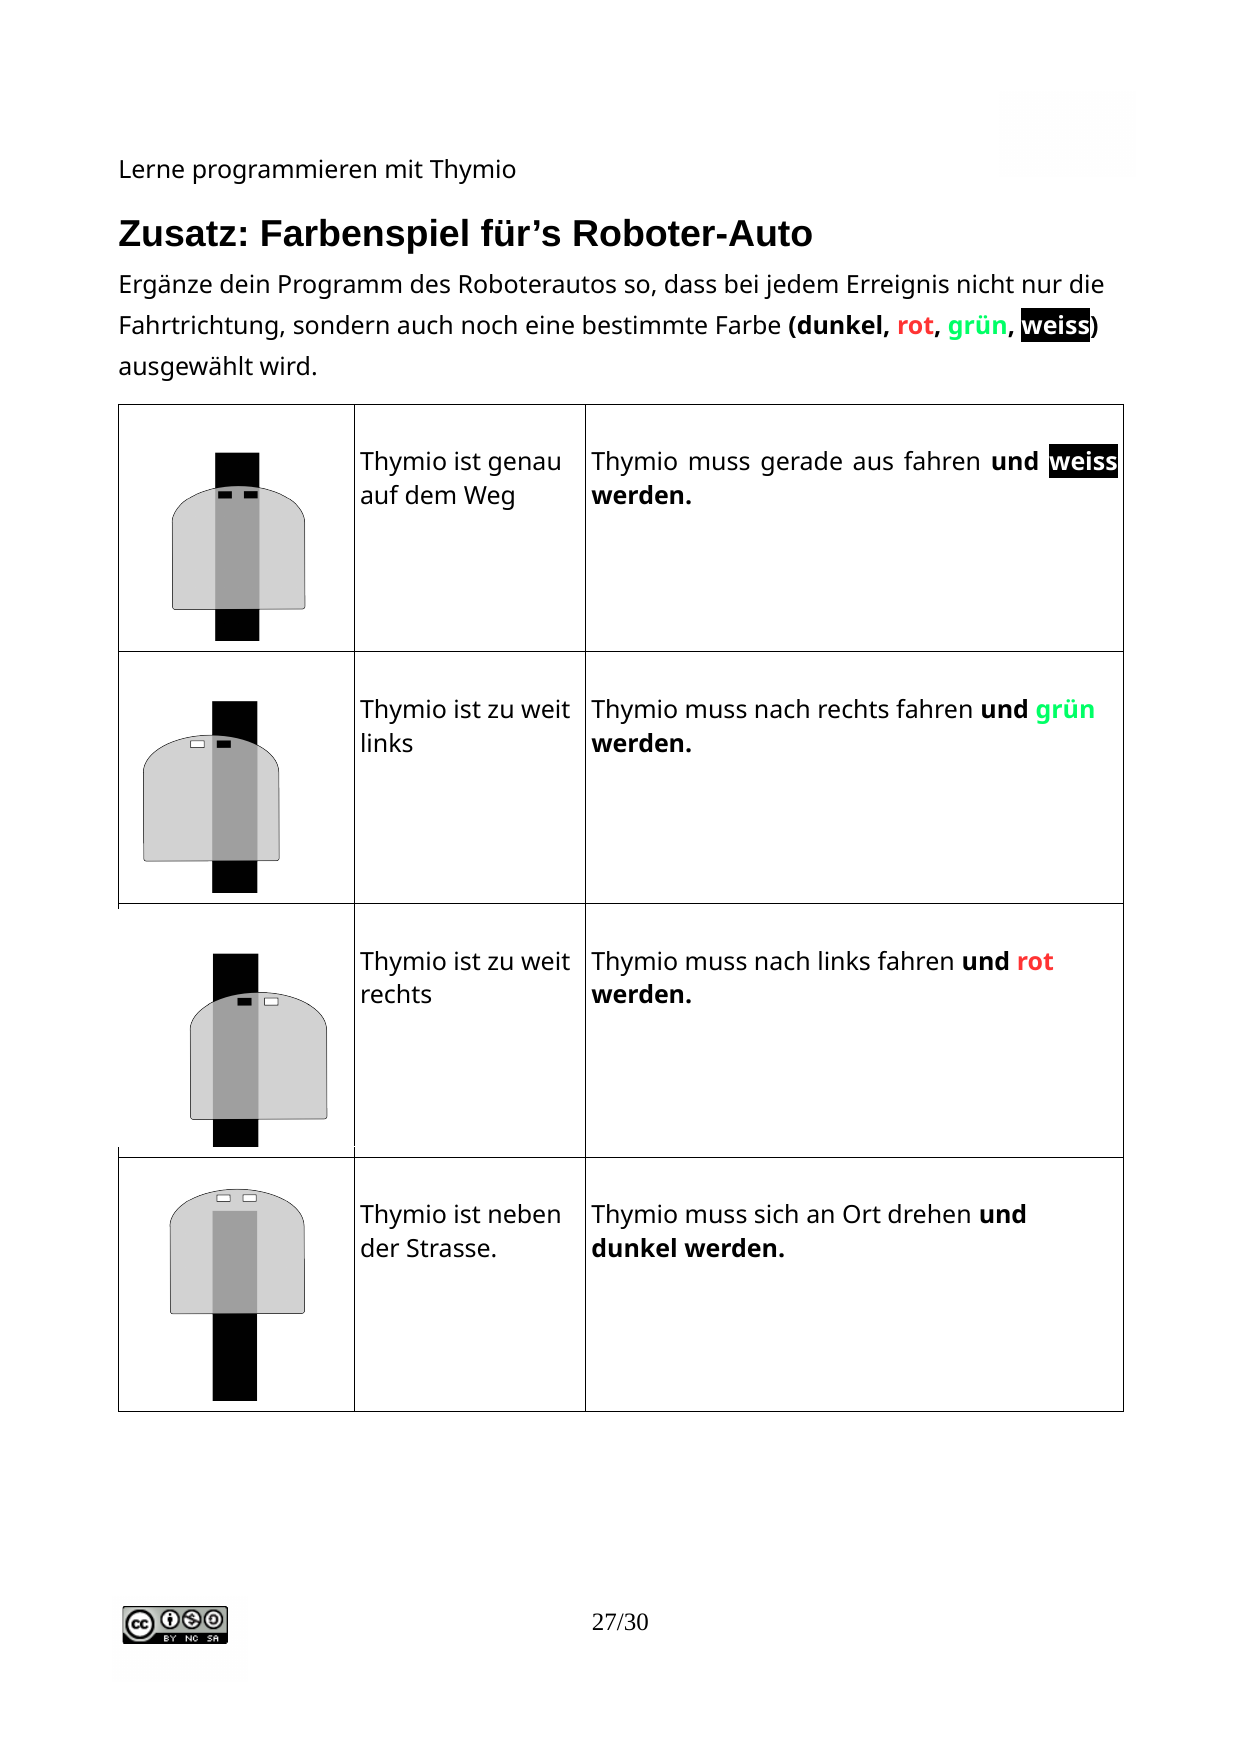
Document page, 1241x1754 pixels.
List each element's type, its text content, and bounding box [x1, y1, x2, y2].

table_cell [119, 904, 354, 909]
table_cell [119, 1158, 354, 1411]
table_header Thymio ist genau auf dem Weg [355, 405, 585, 651]
table_cell Thymio muss nach rechts fahren und grün werden. [586, 652, 1123, 903]
picture [112, 1596, 249, 1682]
subtitle Zusatz: Farbenspiel für’s Roboter-Auto [118, 211, 1122, 254]
picture [123, 410, 354, 641]
picture [120, 1167, 353, 1401]
table_cell Thymio muss nach links fahren und rot werden. [586, 904, 1123, 1157]
table_cell [119, 1147, 354, 1157]
text Ergänze dein Programm des Roboterautos so, dass bei jedem Erreignis nicht nur die Fahrtrichtung, sondern auch noch eine bestimmte Farbe (dunkel, rot, grün, weiss) ausgewählt wird. [118, 267, 1122, 383]
table_cell Thymio ist neben der Strasse. [355, 1158, 585, 1411]
table_cell [119, 893, 354, 903]
table_header Thymio muss gerade aus fahren und weiss werden. [586, 405, 1123, 651]
table_cell Thymio ist zu weit links [355, 652, 585, 903]
picture [118, 657, 354, 893]
table_cell Thymio ist zu weit rechts [355, 904, 585, 1157]
table_cell [119, 652, 354, 657]
table_header [119, 405, 354, 651]
picture [999, 91, 1136, 177]
picture [118, 909, 356, 1147]
table_cell Thymio muss sich an Ort drehen und dunkel werden. [586, 1158, 1123, 1411]
